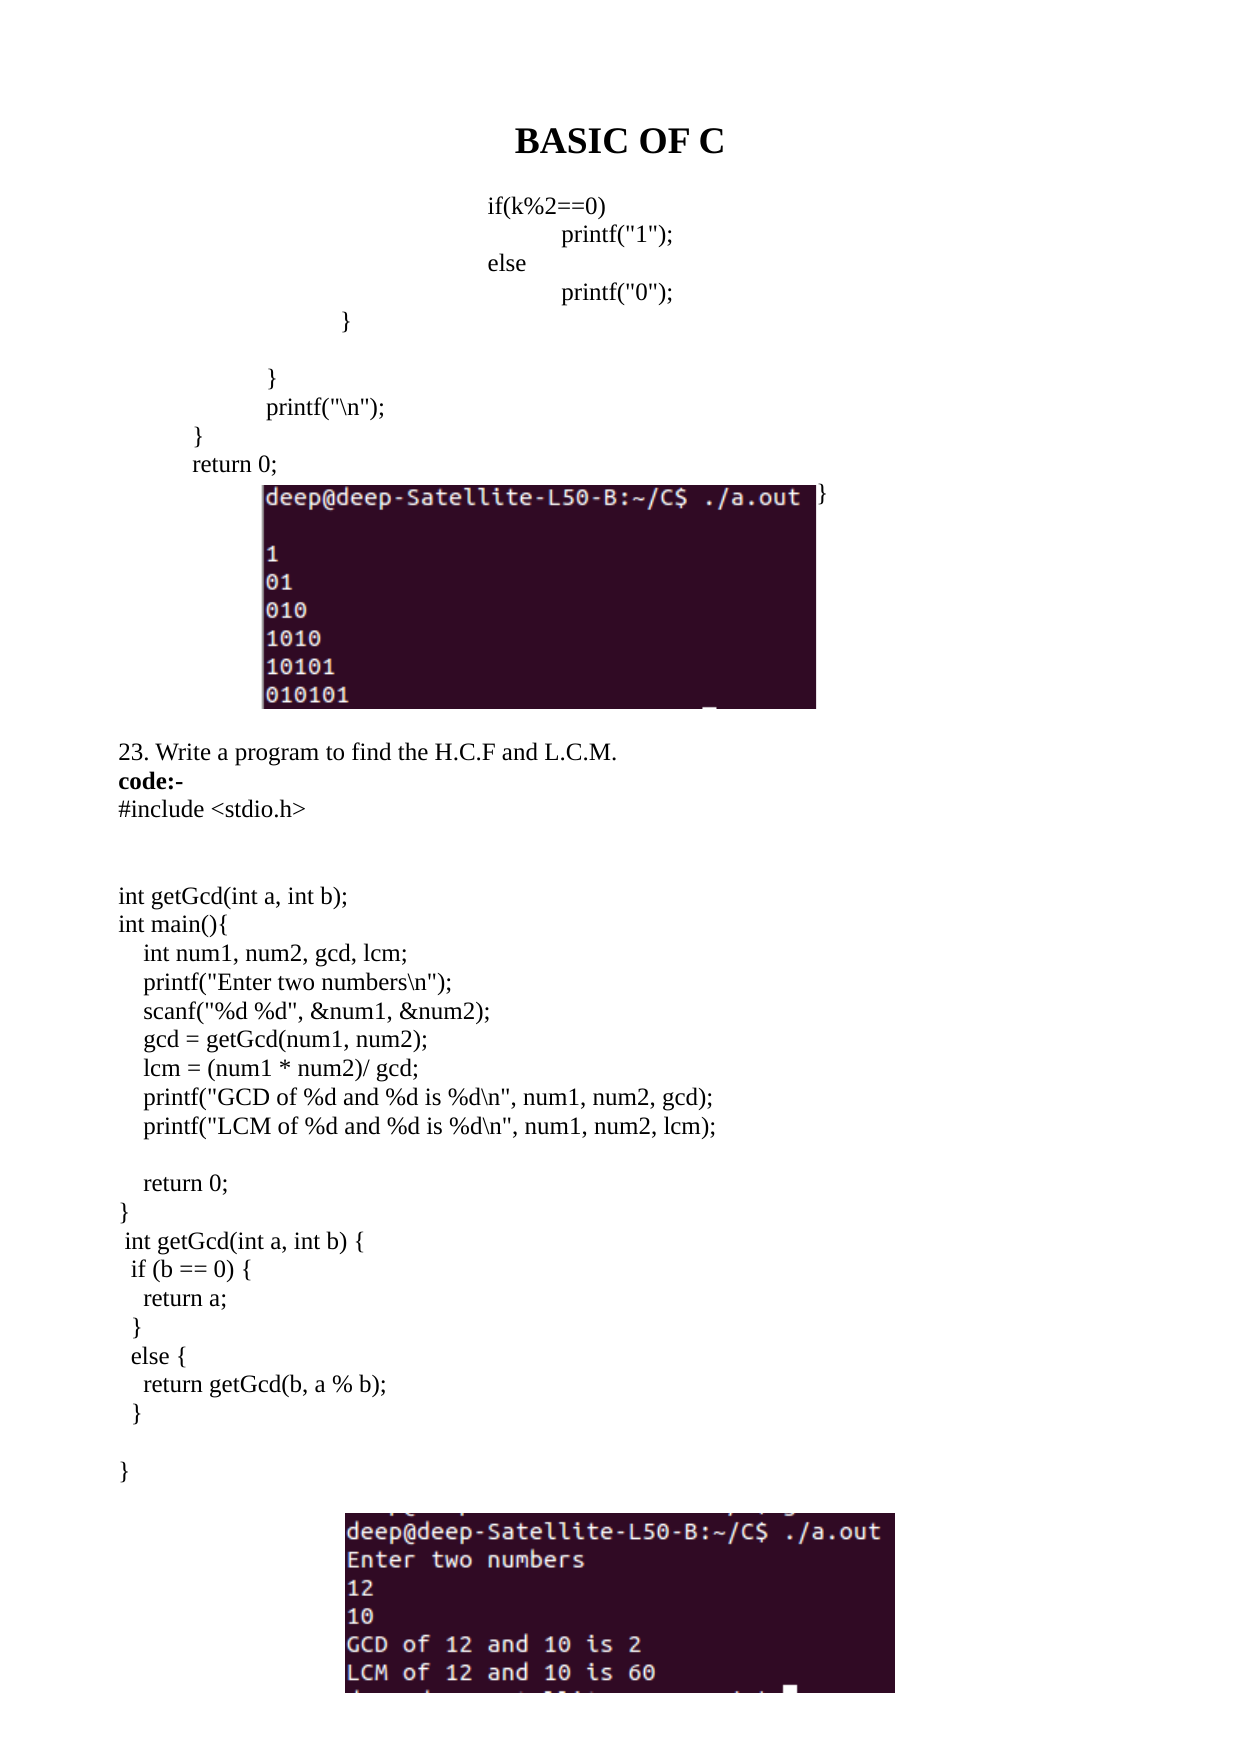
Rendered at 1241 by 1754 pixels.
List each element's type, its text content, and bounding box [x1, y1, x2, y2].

text gcd = getGcd(num1, num2); [118, 1024, 1122, 1053]
picture [345, 1513, 895, 1693]
text printf("\n"); [118, 392, 1122, 421]
text int num1, num2, gcd, lcm; [118, 938, 1122, 967]
text } [118, 478, 1122, 507]
text } [118, 1312, 1122, 1341]
text 23. Write a program to find the H.C.F and L.C.M. [118, 737, 1122, 766]
text } [118, 363, 1122, 392]
text } [118, 306, 1122, 334]
text printf("Enter two numbers\n"); [118, 967, 1122, 996]
text if (b == 0) { [118, 1254, 1122, 1283]
text else [118, 248, 1122, 277]
text printf("GCD of %d and %d is %d\n", num1, num2, gcd); [118, 1082, 1122, 1111]
text code:- [118, 766, 1122, 794]
picture [261, 485, 817, 709]
text } [118, 421, 1122, 449]
text printf("LCM of %d and %d is %d\n", num1, num2, lcm); [118, 1111, 1122, 1139]
text return getGcd(b, a % b); [118, 1369, 1122, 1398]
text } [118, 1456, 1122, 1484]
text return 0; [118, 449, 1122, 478]
text #include <stdio.h> [118, 794, 1122, 823]
text return a; [118, 1283, 1122, 1312]
text int getGcd(int a, int b); [118, 881, 1122, 909]
text printf("1"); [118, 219, 1122, 248]
text return 0; [118, 1168, 1122, 1197]
text printf("0"); [118, 277, 1122, 306]
text } [118, 1197, 1122, 1226]
text scanf("%d %d", &num1, &num2); [118, 996, 1122, 1024]
text int getGcd(int a, int b) { [118, 1226, 1122, 1254]
text lcm = (num1 * num2)/ gcd; [118, 1053, 1122, 1082]
text int main(){ [118, 909, 1122, 938]
text else { [118, 1341, 1122, 1369]
text } [118, 1398, 1122, 1427]
text if(k%2==0) [118, 191, 1122, 219]
